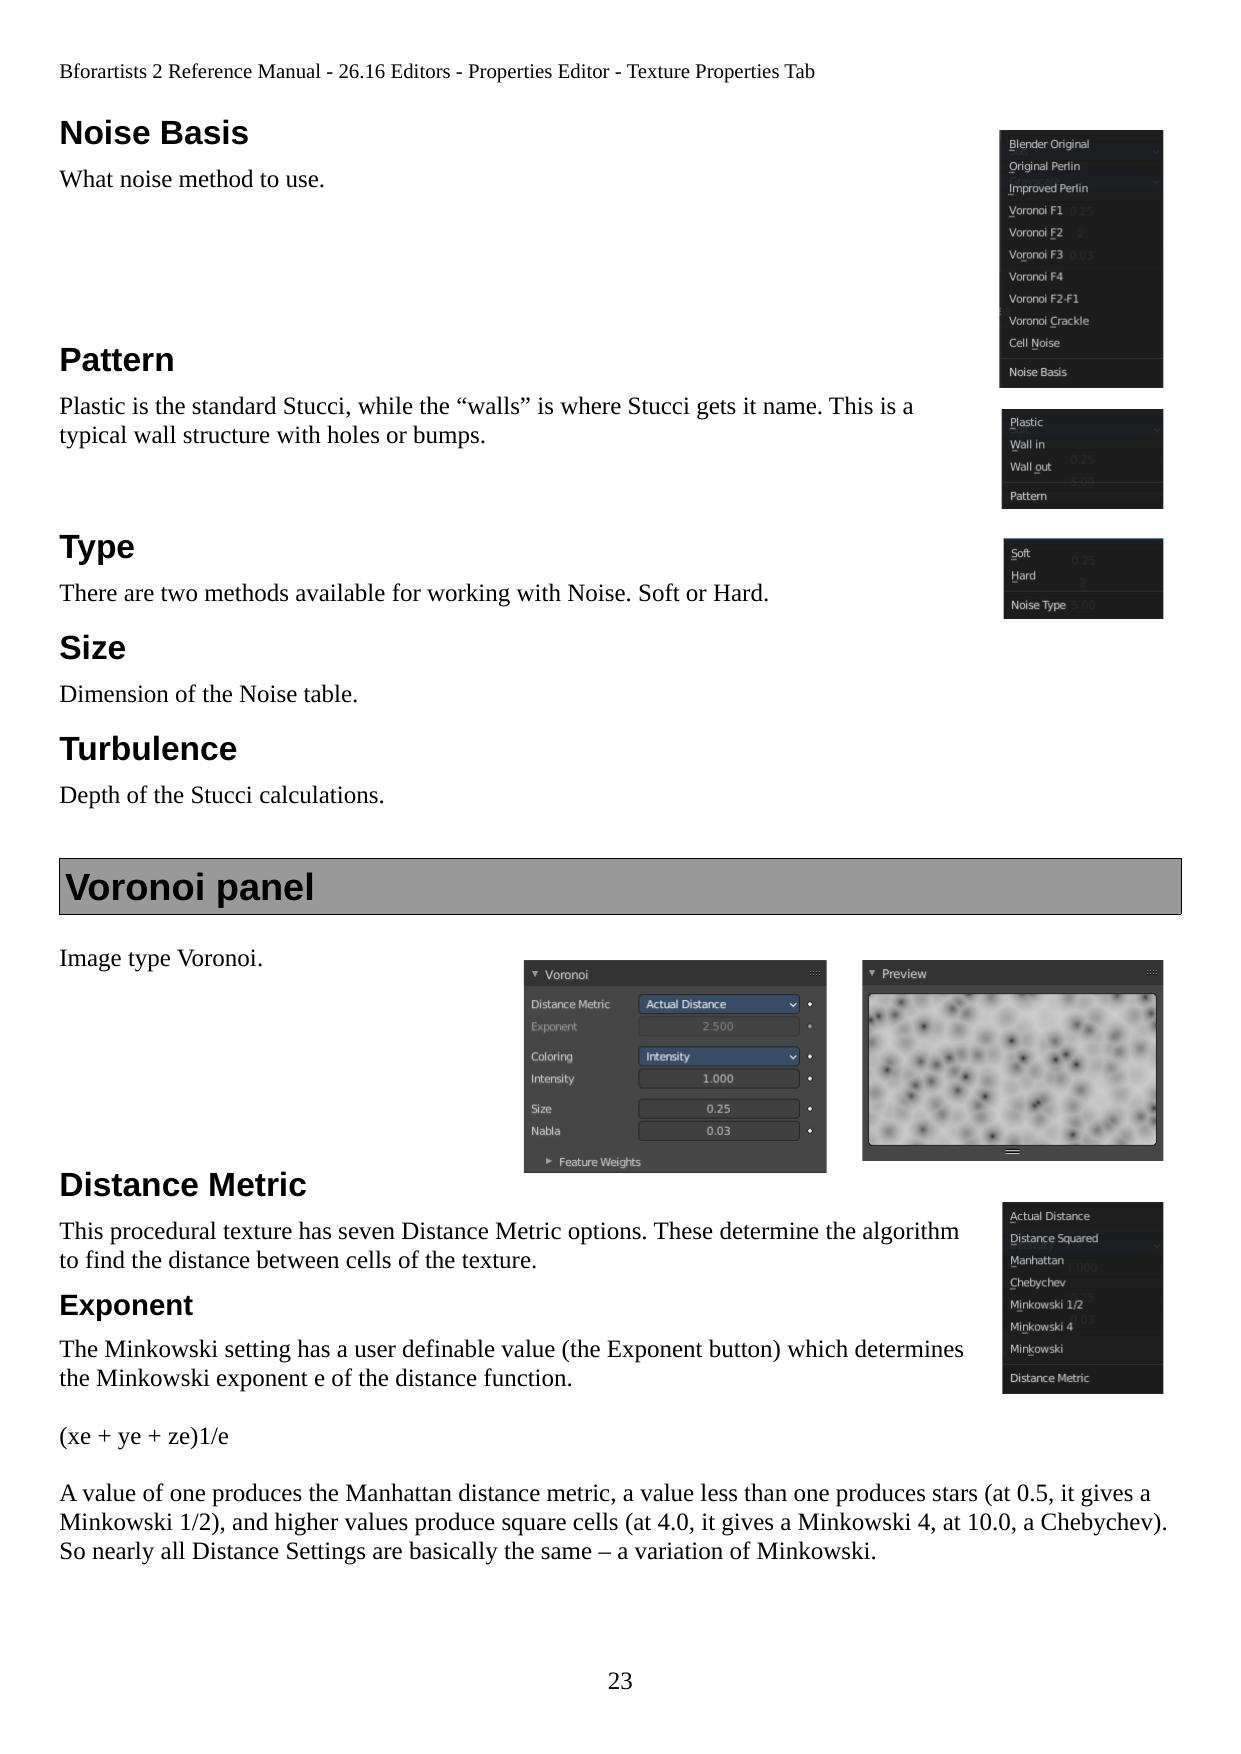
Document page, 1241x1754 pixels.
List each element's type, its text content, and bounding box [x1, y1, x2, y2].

picture [1001, 409, 1164, 509]
text Image type Voronoi. [59, 943, 1181, 972]
text A value of one produces the Manhattan distance metric, a value less than one produces stars (at 0.5, it gives a Minkowski 1/2), and higher values produce square cells (at 4.0, it gives a Minkowski 4, at 10.0, a Chebychev). So nearly all Distance Settings are basically the same – a variation of Minkowski. [59, 1478, 1181, 1564]
text This procedural texture has seven Distance Metric options. These determine the algorithm to find the distance between cells of the texture. [59, 1216, 1002, 1274]
table_header Voronoi panel [60, 859, 1181, 914]
picture [1003, 538, 1164, 619]
text Plastic is the standard Stucci, while the “walls” is where Stucci gets it name. This is a typical wall structure with holes or bumps. [59, 391, 1181, 449]
text (xe + ye + ze)1/e [59, 1421, 1181, 1449]
picture [523, 960, 827, 1173]
text What noise method to use. [59, 164, 999, 192]
subtitle Turbulence [59, 729, 1181, 767]
text There are two methods available for working with Noise. Soft or Hard. [59, 578, 1003, 607]
text Depth of the Stucci calculations. [59, 780, 1181, 808]
picture [1002, 1202, 1164, 1394]
subtitle [1164, 1288, 1181, 1322]
text The Minkowski setting has a user definable value (the Exponent button) which determines the Minkowski exponent e of the distance function. [59, 1334, 1002, 1392]
subtitle [1164, 340, 1181, 379]
picture [999, 130, 1164, 388]
subtitle Exponent [59, 1288, 1002, 1322]
subtitle Distance Metric [59, 1165, 1181, 1204]
subtitle Type [59, 527, 1181, 566]
text Dimension of the Noise table. [59, 679, 1181, 708]
subtitle Noise Basis [59, 113, 1181, 151]
subtitle Pattern [59, 340, 999, 379]
subtitle Size [59, 628, 1181, 667]
picture [862, 960, 1164, 1161]
